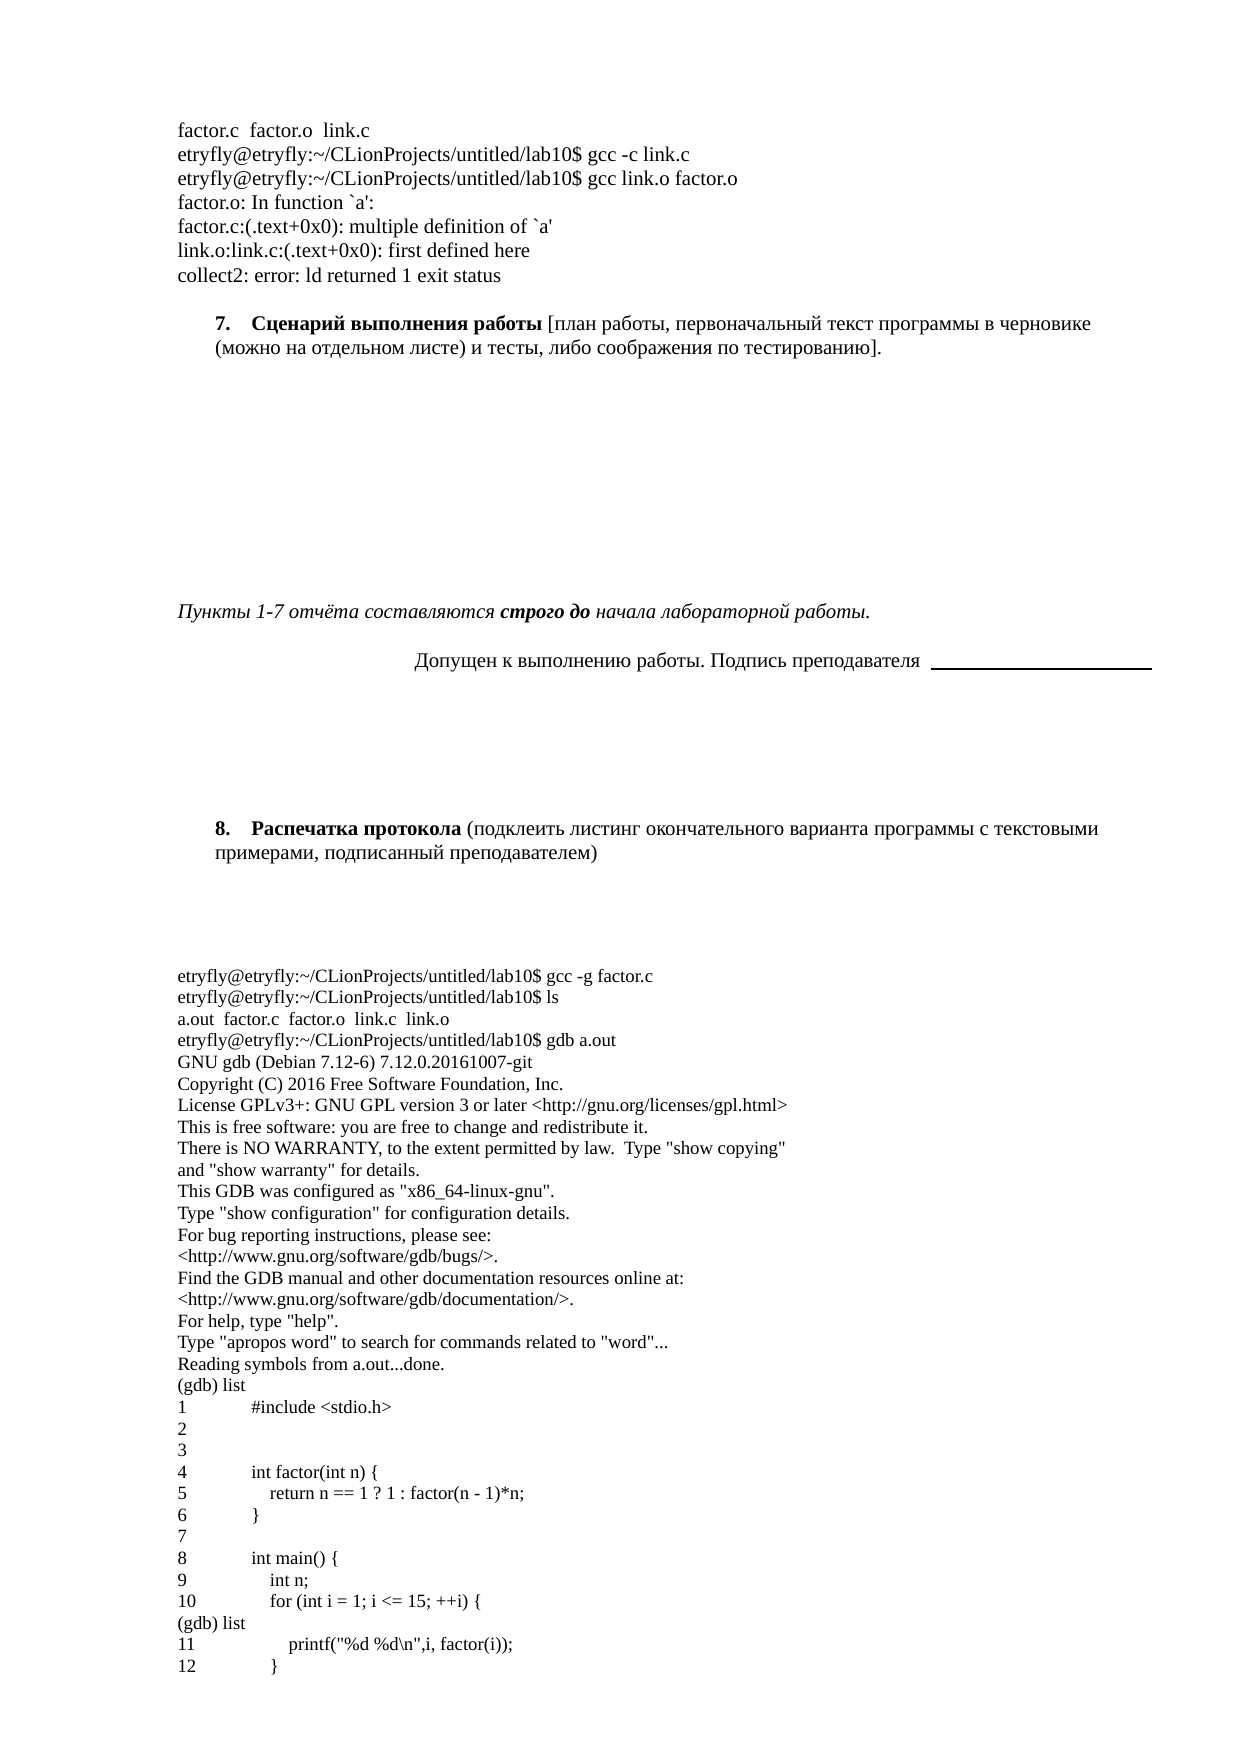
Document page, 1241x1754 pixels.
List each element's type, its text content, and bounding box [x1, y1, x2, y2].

text For help, type "help". [177, 1310, 1152, 1331]
text etryfly@etryfly:~/CLionProjects/untitled/lab10$ gdb a.out [177, 1029, 1152, 1051]
text collect2: error: ld returned 1 exit status [177, 262, 1152, 287]
text Допущен к выполнению работы. Подпись преподавателя [177, 647, 1152, 672]
text <http://www.gnu.org/software/gdb/documentation/>. [177, 1288, 1152, 1310]
text etryfly@etryfly:~/CLionProjects/untitled/lab10$ gcc link.o factor.o [177, 166, 1152, 190]
text factor.c factor.o link.c [177, 118, 1152, 142]
text 8 int main() { [177, 1547, 1152, 1568]
text 2 [177, 1417, 1152, 1439]
text Copyright (C) 2016 Free Software Foundation, Inc. [177, 1072, 1152, 1094]
text License GPLv3+: GNU GPL version 3 or later <http://gnu.org/licenses/gpl.html> [177, 1094, 1152, 1116]
text 12 } [177, 1655, 1152, 1676]
text link.o:link.c:(.text+0x0): first defined here [177, 238, 1152, 262]
text 5 return n == 1 ? 1 : factor(n - 1)*n; [177, 1482, 1152, 1504]
text 6 } [177, 1504, 1152, 1525]
text 7 [177, 1525, 1152, 1547]
text (gdb) list [177, 1374, 1152, 1396]
text 10 for (int i = 1; i <= 15; ++i) { [177, 1590, 1152, 1612]
list Сценарий выполнения работы [план работы, первоначальный текст программы в черновике (можно на отдельном листе) и тесты, либо соображения по тестированию]. [215, 311, 1152, 359]
text Reading symbols from a.out...done. [177, 1353, 1152, 1374]
text <http://www.gnu.org/software/gdb/bugs/>. [177, 1245, 1152, 1267]
text For bug reporting instructions, please see: [177, 1223, 1152, 1245]
text 9 int n; [177, 1568, 1152, 1590]
text factor.o: In function `a': [177, 190, 1152, 214]
text Find the GDB manual and other documentation resources online at: [177, 1267, 1152, 1288]
text 4 int factor(int n) { [177, 1461, 1152, 1482]
text This GDB was configured as "x86_64-linux-gnu". [177, 1180, 1152, 1202]
text 11 printf("%d %d\n",i, factor(i)); [177, 1633, 1152, 1655]
text GNU gdb (Debian 7.12-6) 7.12.0.20161007-git [177, 1051, 1152, 1072]
text 1 #include <stdio.h> [177, 1396, 1152, 1417]
text and "show warranty" for details. [177, 1159, 1152, 1180]
text etryfly@etryfly:~/CLionProjects/untitled/lab10$ gcc -c link.c [177, 142, 1152, 166]
text There is NO WARRANTY, to the extent permitted by law. Type "show copying" [177, 1137, 1152, 1159]
text Type "show configuration" for configuration details. [177, 1202, 1152, 1223]
text (gdb) list [177, 1612, 1152, 1633]
text factor.c:(.text+0x0): multiple definition of `a' [177, 214, 1152, 238]
text This is free software: you are free to change and redistribute it. [177, 1116, 1152, 1137]
text a.out factor.c factor.o link.c link.o [177, 1008, 1152, 1029]
text 3 [177, 1439, 1152, 1461]
list Распечатка протокола (подклеить листинг окончательного варианта программы с текстовыми примерами, подписанный преподавателем) [215, 816, 1152, 864]
text Пункты 1-7 отчёта составляются строго до начала лабораторной работы. [177, 599, 1152, 623]
text etryfly@etryfly:~/CLionProjects/untitled/lab10$ gcc -g factor.c [177, 965, 1152, 986]
text etryfly@etryfly:~/CLionProjects/untitled/lab10$ ls [177, 986, 1152, 1008]
text Type "apropos word" to search for commands related to "word"... [177, 1331, 1152, 1353]
